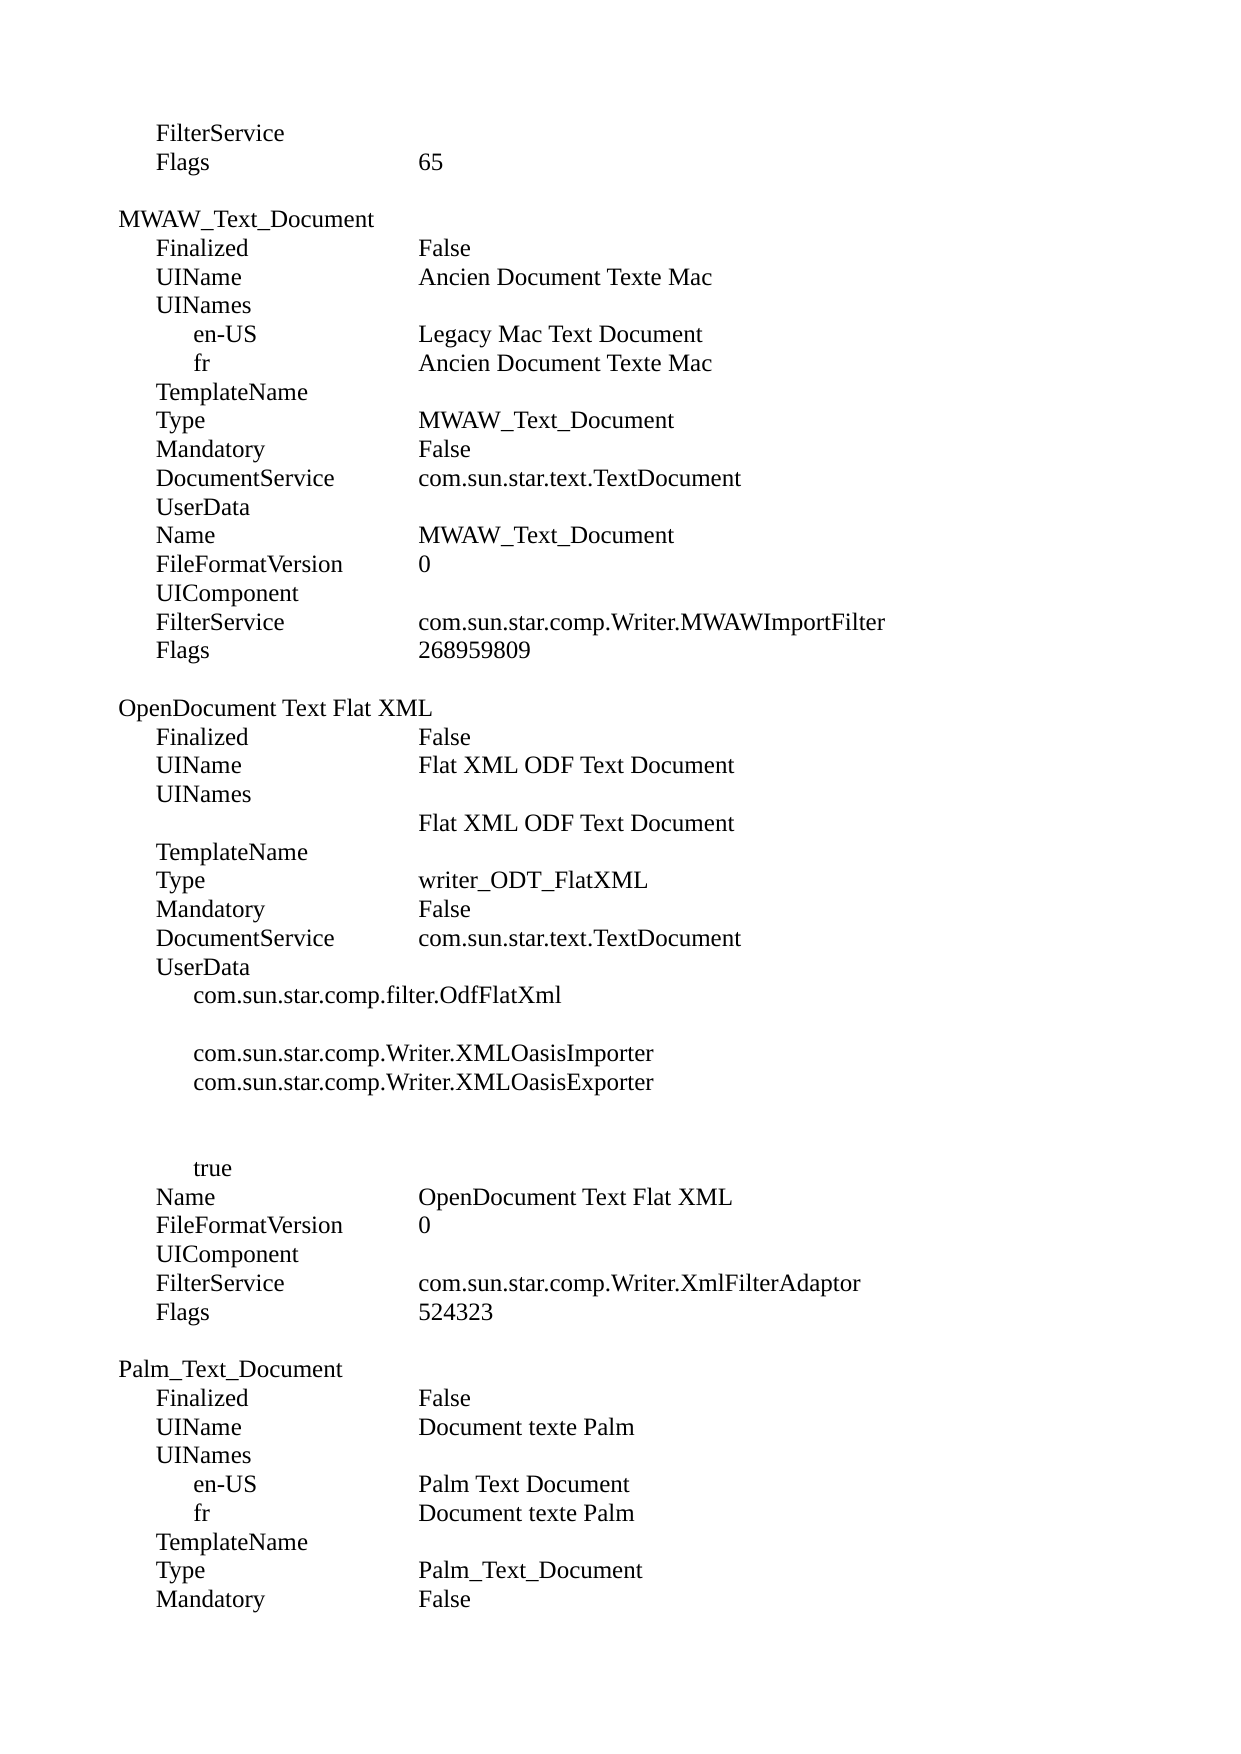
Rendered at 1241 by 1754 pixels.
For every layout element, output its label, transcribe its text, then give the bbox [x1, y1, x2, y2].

text Palm_Text_Document Finalized False UIName Document texte Palm UINames en-US Palm Text Document fr Document texte Palm TemplateName Type Palm_Text_Document Mandatory False [118, 1354, 1122, 1613]
text FilterService Flags 65 [118, 118, 1122, 176]
text OpenDocument Text Flat XML Finalized False UIName Flat XML ODF Text Document UINames Flat XML ODF Text Document TemplateName Type writer_ODT_FlatXML Mandatory False DocumentService com.sun.star.text.TextDocument UserData com.sun.star.comp.filter.OdfFlatXml com.sun.star.comp.Writer.XMLOasisImporter com.sun.star.comp.Writer.XMLOasisExporter true Name OpenDocument Text Flat XML FileFormatVersion 0 UIComponent FilterService com.sun.star.comp.Writer.XmlFilterAdaptor Flags 524323 [118, 693, 1122, 1326]
text MWAW_Text_Document Finalized False UIName Ancien Document Texte Mac UINames en-US Legacy Mac Text Document fr Ancien Document Texte Mac TemplateName Type MWAW_Text_Document Mandatory False DocumentService com.sun.star.text.TextDocument UserData Name MWAW_Text_Document FileFormatVersion 0 UIComponent FilterService com.sun.star.comp.Writer.MWAWImportFilter Flags 268959809 [118, 204, 1122, 664]
